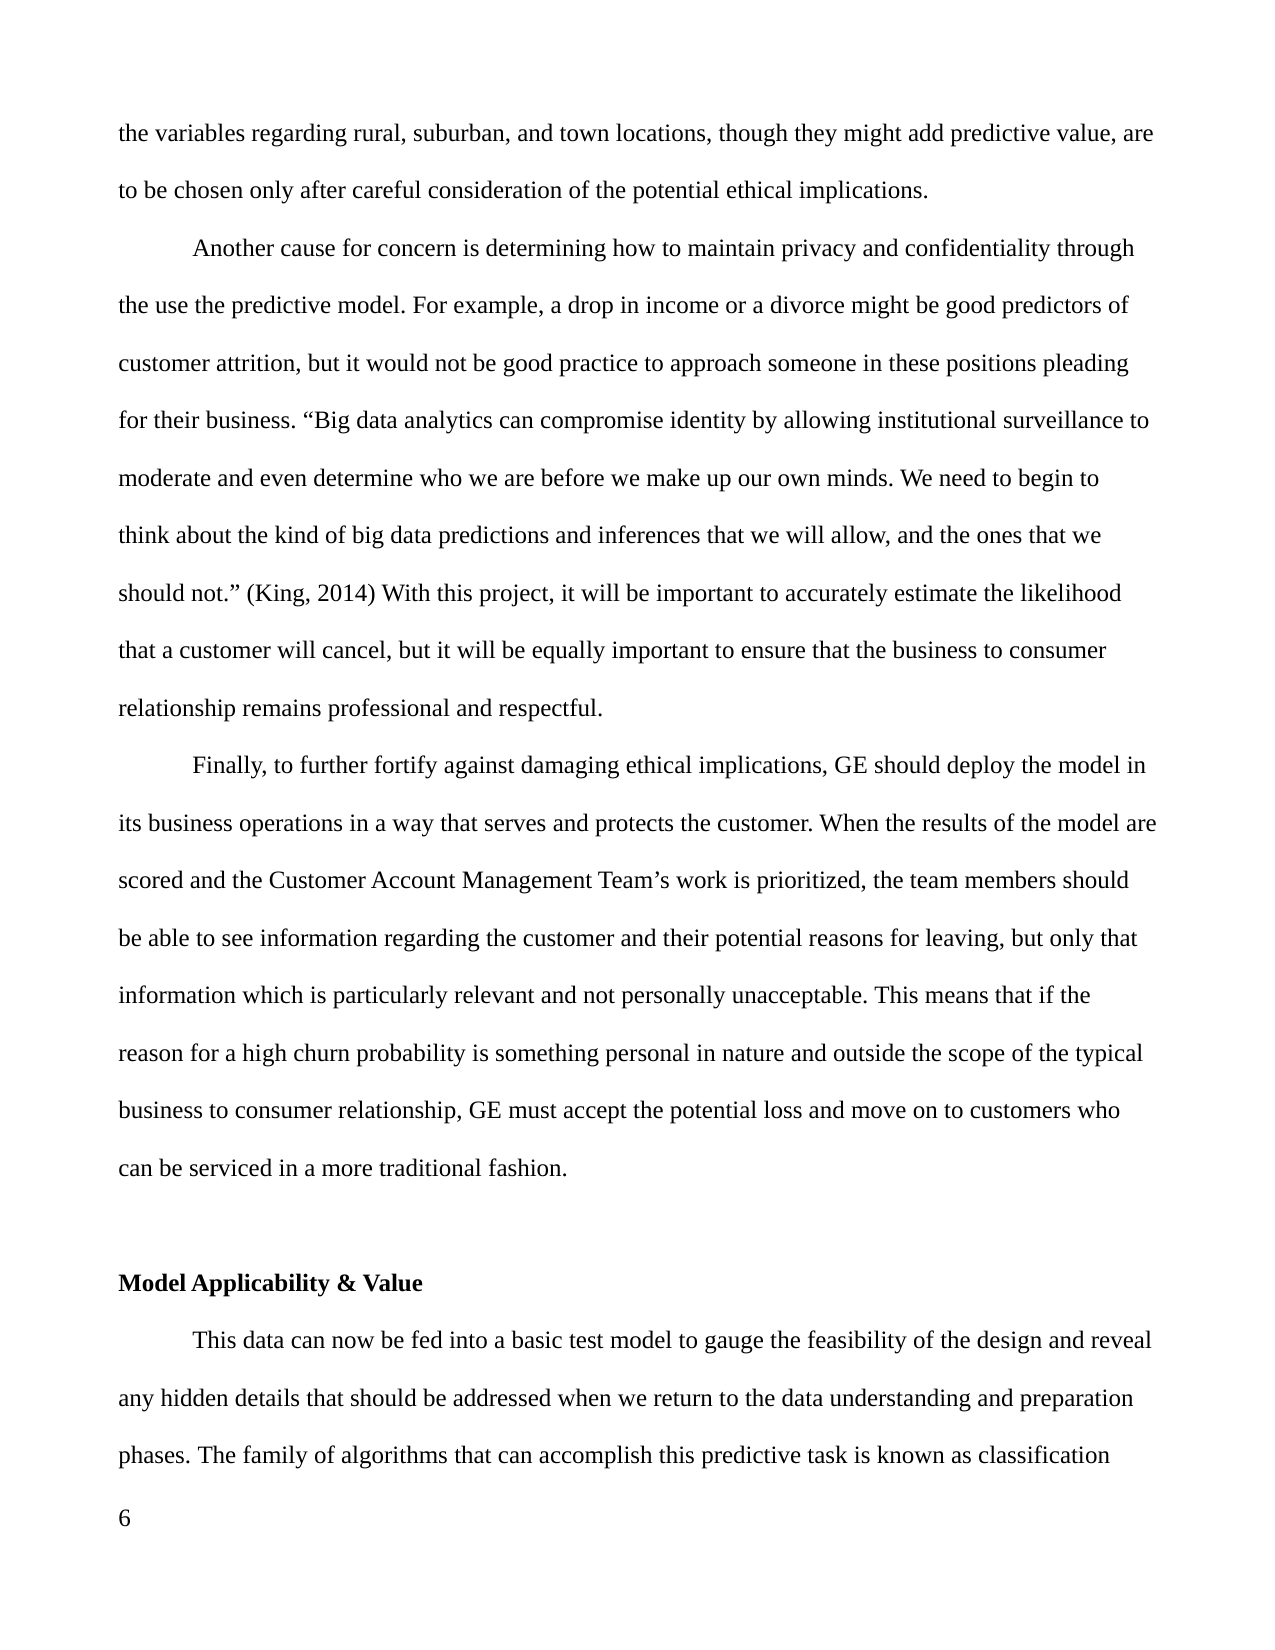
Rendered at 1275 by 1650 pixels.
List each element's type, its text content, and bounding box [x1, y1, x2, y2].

text the variables regarding rural, suburban, and town locations, though they might add predictive value, are to be chosen only after careful consideration of the potential ethical implications. [118, 118, 1157, 204]
text This data can now be fed into a basic test model to gauge the feasibility of the design and reveal any hidden details that should be addressed when we return to the data understanding and preparation phases. The family of algorithms that can accomplish this predictive task is known as classification [118, 1326, 1157, 1469]
text Finally, to further fortify against damaging ethical implications, GE should deploy the model in its business operations in a way that serves and protects the customer. When the results of the model are scored and the Customer Account Management Team’s work is prioritized, the team members should be able to see information regarding the customer and their potential reasons for leaving, but only that information which is particularly relevant and not personally unacceptable. This means that if the reason for a high churn probability is something personal in nature and outside the scope of the typical business to consumer relationship, GE must accept the potential loss and move on to customers who can be serviced in a more traditional fashion. [118, 751, 1157, 1182]
text Model Applicability & Value [118, 1268, 1157, 1297]
text Another cause for concern is determining how to maintain privacy and confidentiality through the use the predictive model. For example, a drop in income or a divorce might be good predictors of customer attrition, but it would not be good practice to approach someone in these positions pleading for their business. “Big data analytics can compromise identity by allowing institutional surveillance to moderate and even determine who we are before we make up our own minds. We need to begin to think about the kind of big data predictions and inferences that we will allow, and the ones that we should not.” (King, 2014) With this project, it will be important to accurately estimate the likelihood that a customer will cancel, but it will be equally important to ensure that the business to consumer relationship remains professional and respectful. [118, 233, 1157, 722]
